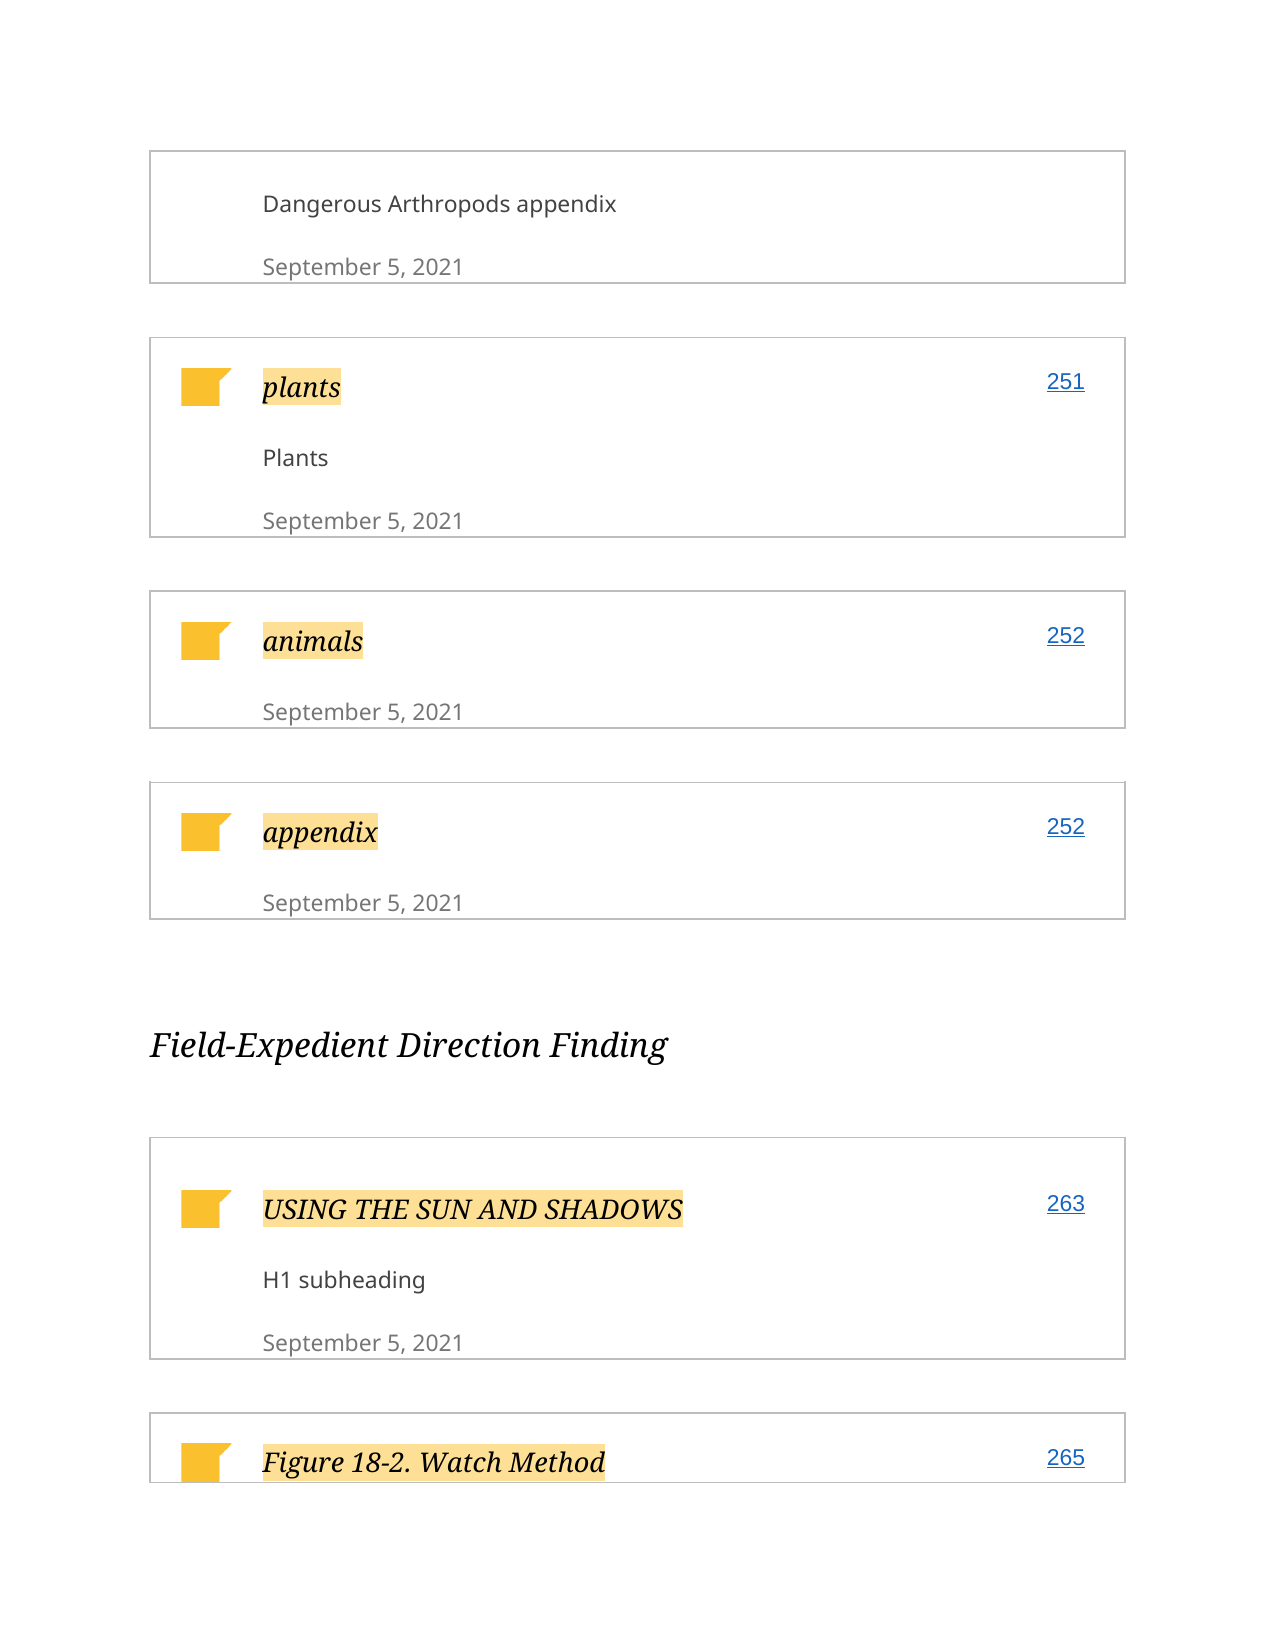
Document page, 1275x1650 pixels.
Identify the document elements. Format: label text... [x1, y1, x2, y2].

table_header [151, 368, 262, 536]
subtitle Field-Expedient Direction Finding [150, 1022, 1125, 1068]
table_header [151, 1190, 262, 1358]
picture [181, 368, 232, 406]
table_header [151, 813, 262, 918]
table_header [151, 592, 1124, 727]
table_header USING THE SUN AND SHADOWS H1 subheading September 5, 2021 [263, 1190, 1009, 1358]
table_header [151, 338, 1124, 536]
table_header [232, 1444, 262, 1481]
picture [181, 1190, 232, 1228]
table_header 263 [1009, 1190, 1122, 1358]
table_header Dangerous Arthropods appendix September 5, 2021 [263, 152, 1009, 282]
table_header Figure 18-2. Watch Method [263, 1444, 1009, 1481]
picture [181, 813, 232, 851]
picture [181, 622, 232, 660]
table_header [151, 783, 1124, 918]
table_header [151, 1444, 181, 1481]
table_header [151, 152, 262, 282]
table_header 265 [1009, 1444, 1122, 1481]
table_header 252 [1009, 622, 1122, 727]
table_header [1009, 152, 1122, 282]
table_header [151, 1414, 1124, 1481]
table_header appendix September 5, 2021 [263, 813, 1009, 918]
picture [181, 1443, 232, 1482]
table_header 251 [1009, 368, 1122, 536]
table_header plants Plants September 5, 2021 [263, 368, 1009, 536]
table_header animals September 5, 2021 [263, 622, 1009, 727]
table_header 252 [1009, 813, 1122, 918]
table_header [151, 622, 262, 727]
table_header [151, 1138, 1124, 1358]
